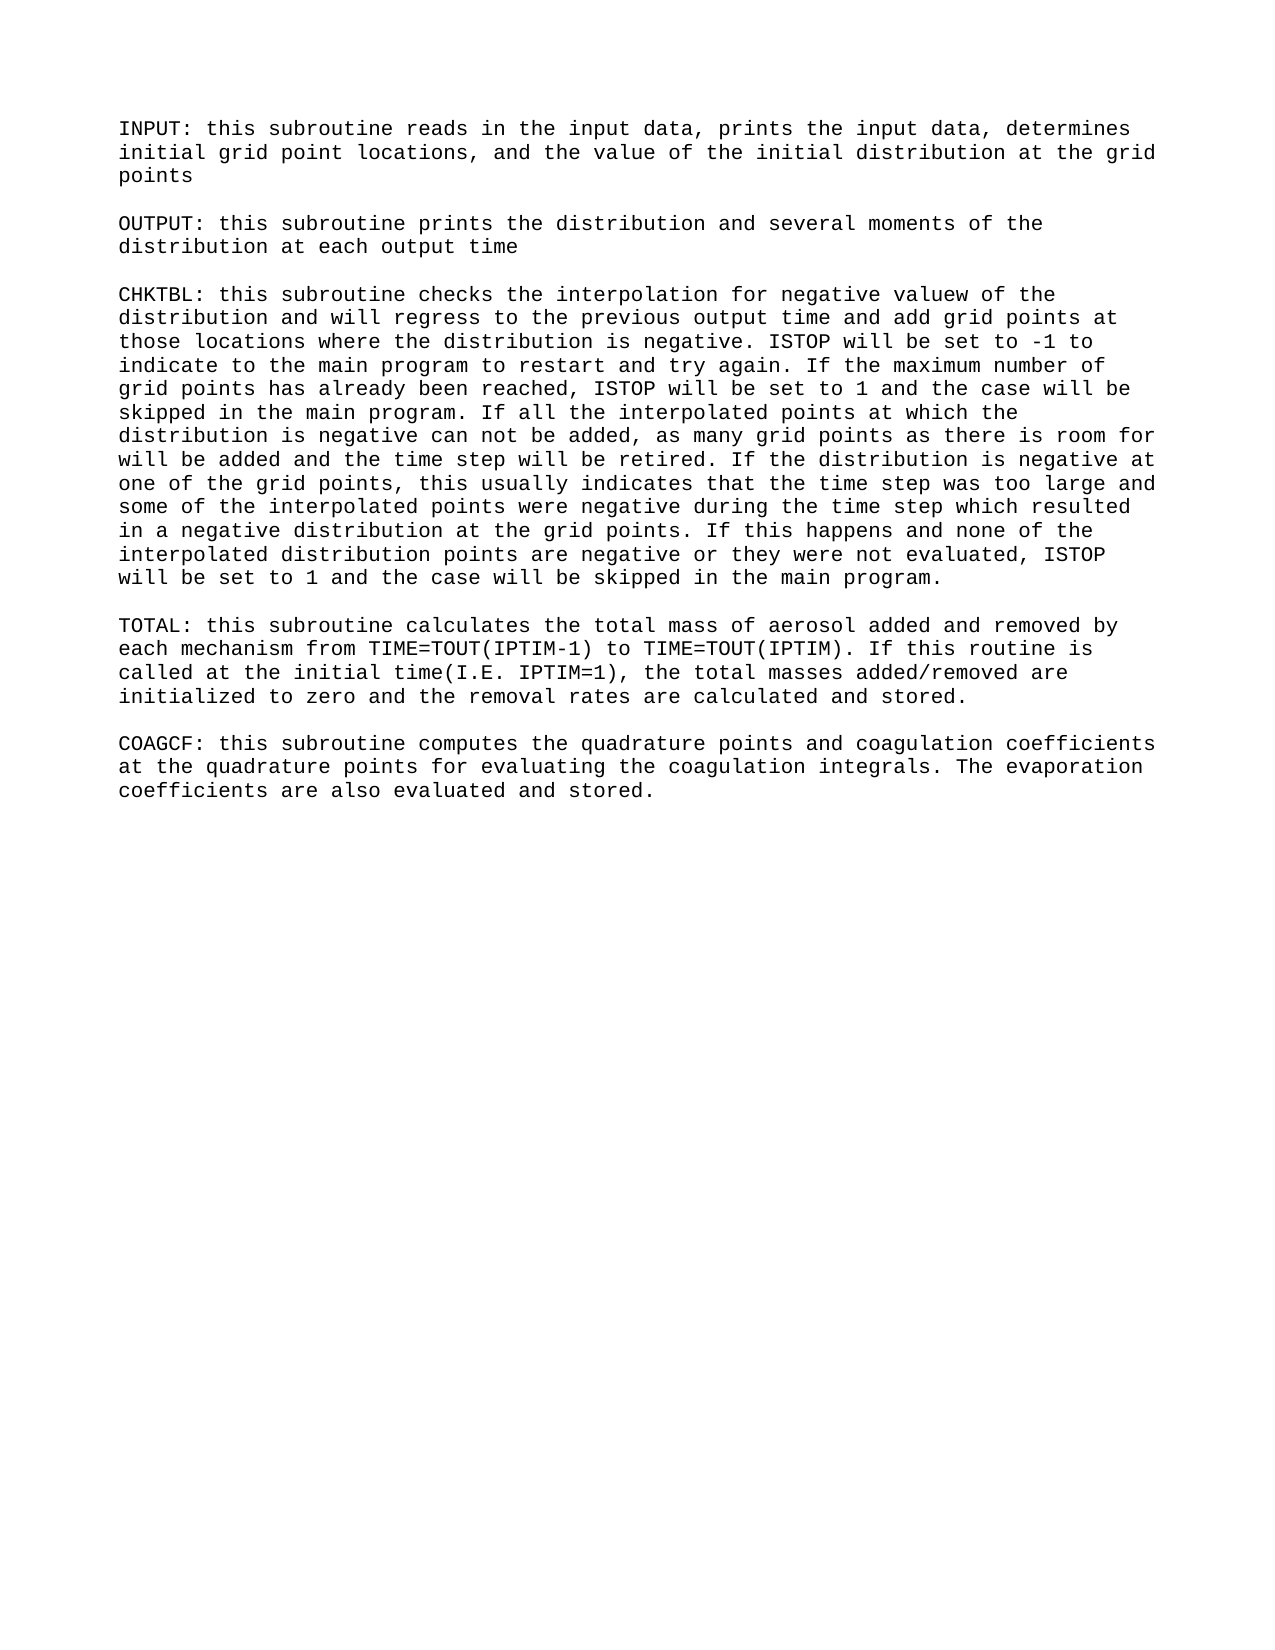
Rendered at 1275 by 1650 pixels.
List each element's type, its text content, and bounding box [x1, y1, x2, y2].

text TOTAL: this subroutine calculates the total mass of aerosol added and removed by each mechanism from TIME=TOUT(IPTIM-1) to TIME=TOUT(IPTIM). If this routine is called at the initial time(I.E. IPTIM=1), the total masses added/removed are initialized to zero and the removal rates are calculated and stored. [118, 615, 1157, 709]
text INPUT: this subroutine reads in the input data, prints the input data, determines initial grid point locations, and the value of the initial distribution at the grid points [118, 118, 1157, 189]
text CHKTBL: this subroutine checks the interpolation for negative valuew of the distribution and will regress to the previous output time and add grid points at those locations where the distribution is negative. ISTOP will be set to -1 to indicate to the main program to restart and try again. If the maximum number of grid points has already been reached, ISTOP will be set to 1 and the case will be skipped in the main program. If all the interpolated points at which the distribution is negative can not be added, as many grid points as there is room for will be added and the time step will be retired. If the distribution is negative at one of the grid points, this usually indicates that the time step was too large and some of the interpolated points were negative during the time step which resulted in a negative distribution at the grid points. If this happens and none of the interpolated distribution points are negative or they were not evaluated, ISTOP will be set to 1 and the case will be skipped in the main program. [118, 284, 1157, 591]
text COAGCF: this subroutine computes the quadrature points and coagulation coefficients at the quadrature points for evaluating the coagulation integrals. The evaporation coefficients are also evaluated and stored. [118, 733, 1157, 804]
text OUTPUT: this subroutine prints the distribution and several moments of the distribution at each output time [118, 213, 1157, 260]
